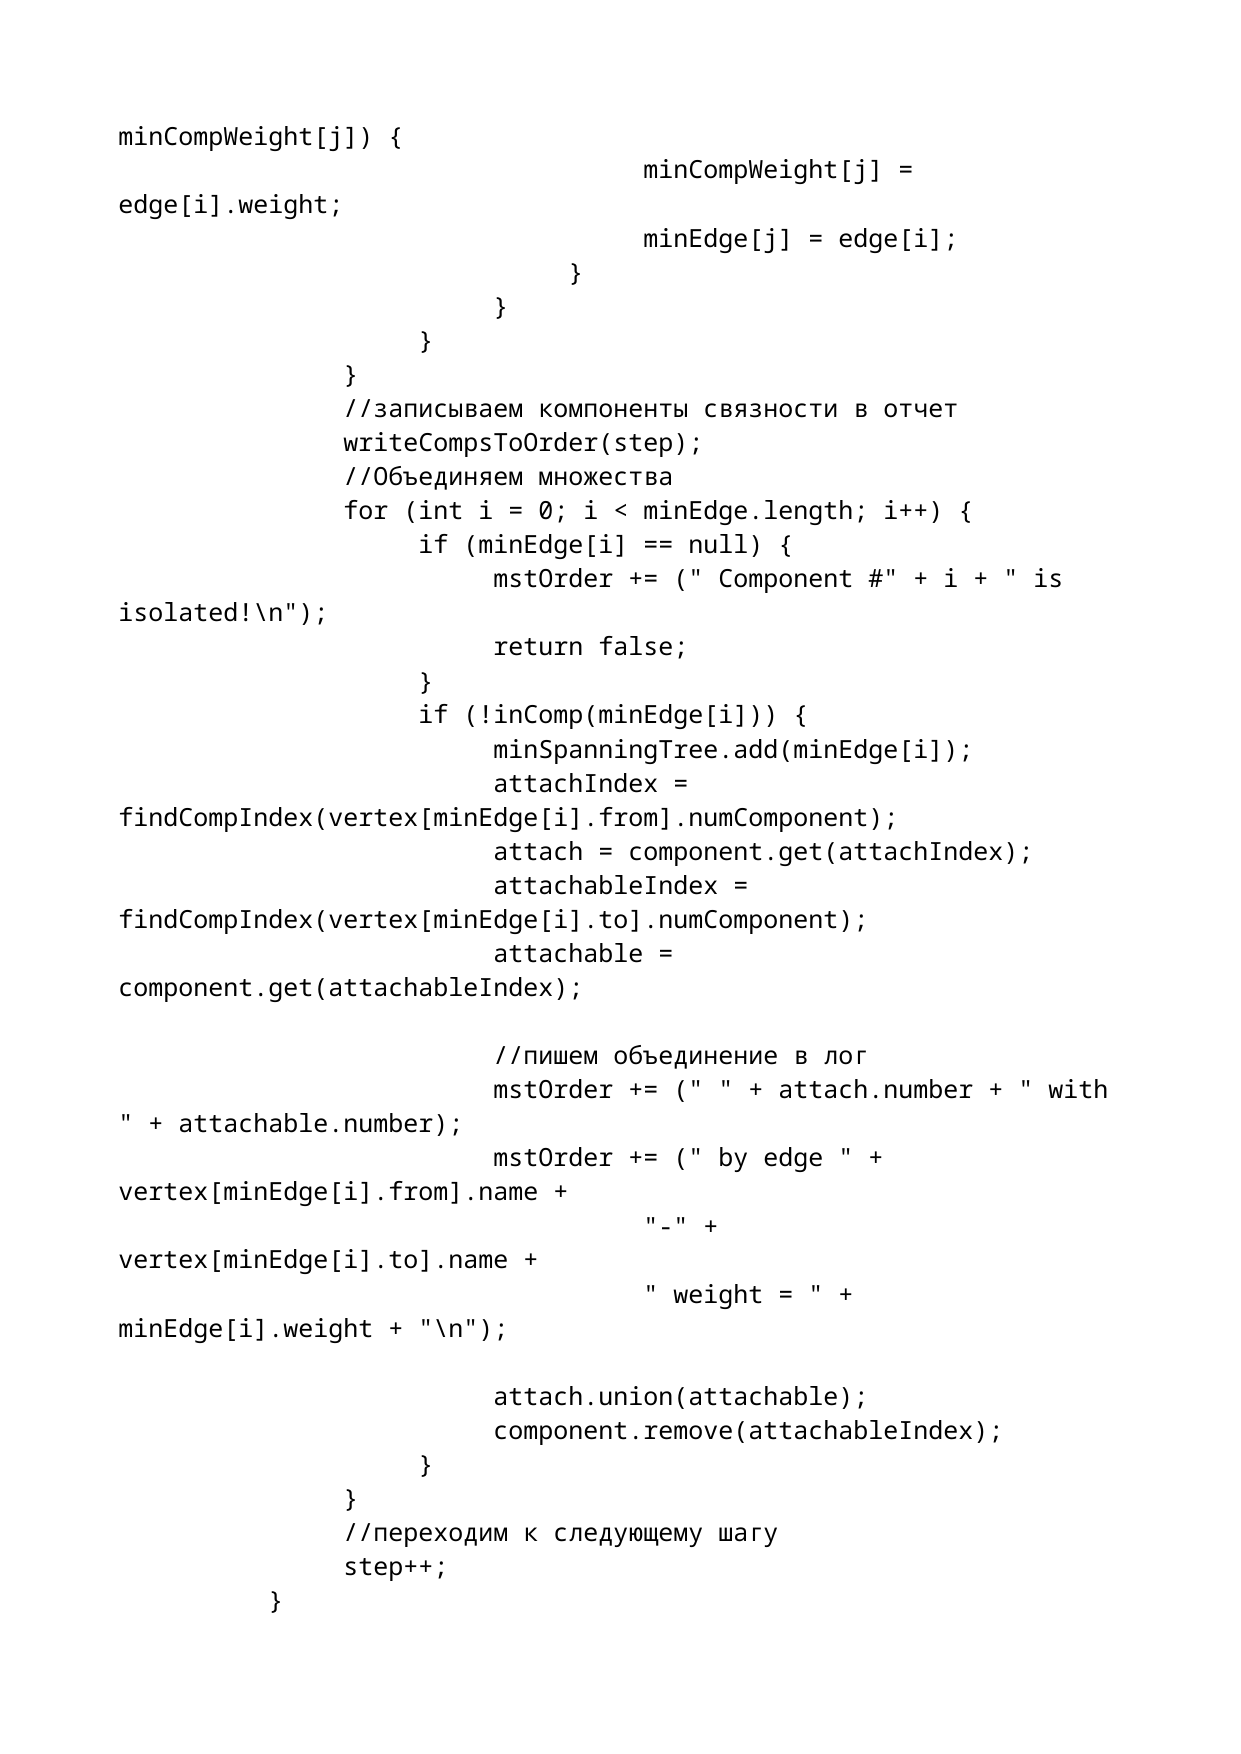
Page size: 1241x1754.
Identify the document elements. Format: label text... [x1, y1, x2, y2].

text //Объединяем множества [118, 459, 1122, 493]
text } [118, 357, 1122, 391]
text component.remove(attachableIndex); [118, 1412, 1122, 1447]
text minCompWeight[j] = edge[i].weight; [118, 152, 1122, 220]
text } [118, 1447, 1122, 1481]
text if (!inComp(minEdge[i])) { [118, 697, 1122, 731]
text for (int i = 0; i < minEdge.length; i++) { [118, 493, 1122, 527]
text attachable = component.get(attachableIndex); [118, 936, 1122, 1004]
text } [118, 254, 1122, 288]
text mstOrder += (" " + attach.number + " with " + attachable.number); [118, 1072, 1122, 1140]
text minSpanningTree.add(minEdge[i]); [118, 731, 1122, 765]
text } [118, 322, 1122, 357]
text writeCompsToOrder(step); [118, 425, 1122, 459]
text minEdge[j] = edge[i]; [118, 220, 1122, 254]
text if (minEdge[i] == null) { [118, 527, 1122, 561]
text attachableIndex = findCompIndex(vertex[minEdge[i].to].numComponent); [118, 867, 1122, 936]
text attach.union(attachable); [118, 1378, 1122, 1412]
text //записываем компоненты связности в отчет [118, 391, 1122, 425]
text //переходим к следующему шагу [118, 1515, 1122, 1549]
text } [118, 1481, 1122, 1515]
text minCompWeight[j]) { [118, 118, 1122, 152]
text step++; [118, 1549, 1122, 1583]
text return false; [118, 629, 1122, 663]
text attach = component.get(attachIndex); [118, 833, 1122, 867]
text //пишем объединение в лог [118, 1038, 1122, 1072]
text attachIndex = findCompIndex(vertex[minEdge[i].from].numComponent); [118, 765, 1122, 833]
text mstOrder += (" Component #" + i + " is isolated!\n"); [118, 561, 1122, 629]
text } [118, 663, 1122, 697]
text mstOrder += (" by edge " + vertex[minEdge[i].from].name + [118, 1140, 1122, 1208]
text } [118, 288, 1122, 322]
text } [118, 1583, 1122, 1617]
text "-" + vertex[minEdge[i].to].name + [118, 1208, 1122, 1276]
text " weight = " + minEdge[i].weight + "\n"); [118, 1276, 1122, 1344]
